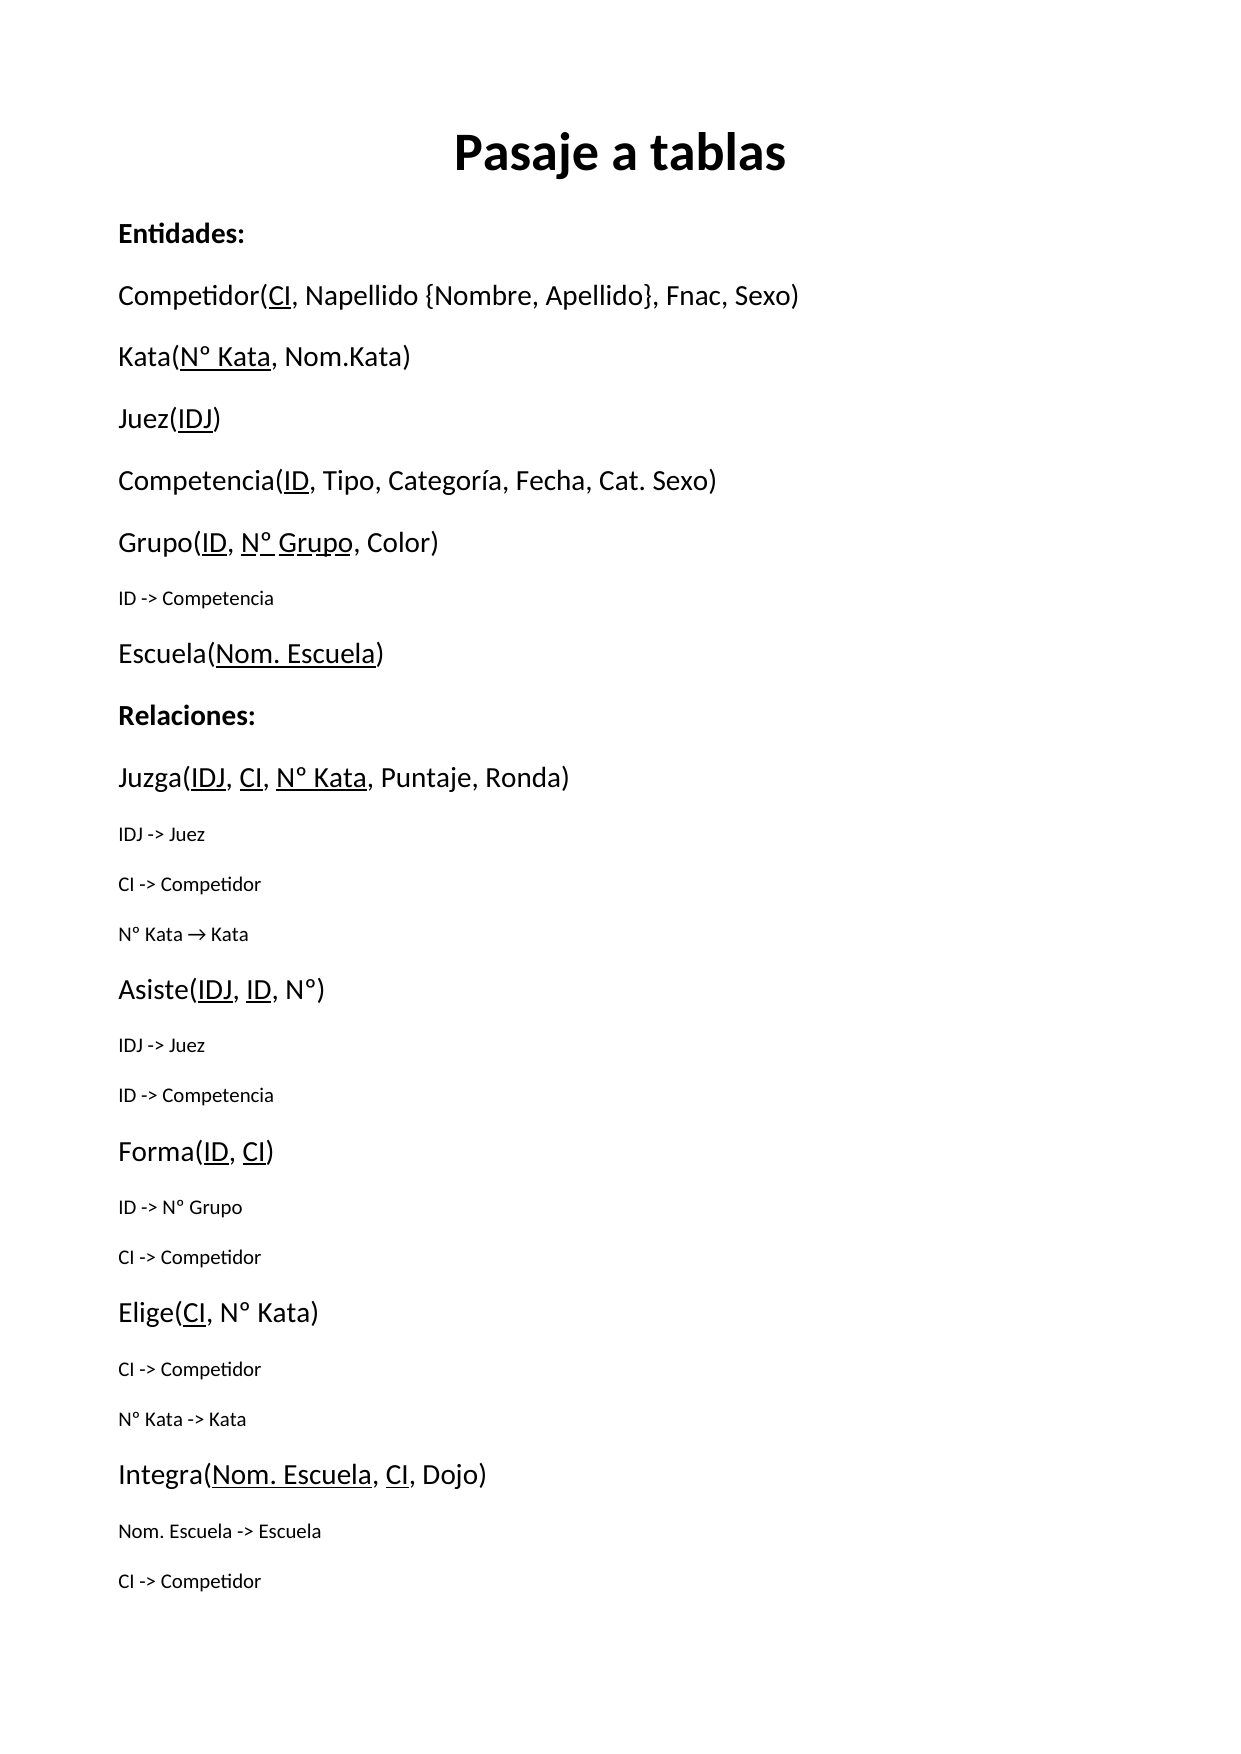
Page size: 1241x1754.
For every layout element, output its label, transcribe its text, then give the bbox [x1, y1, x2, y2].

text ID -> Competencia [118, 1083, 1122, 1108]
text Integra(Nom. Escuela, CI, Dojo) [118, 1456, 1122, 1492]
text Competencia(ID, Tipo, Categoría, Fecha, Cat. Sexo) [118, 462, 1122, 498]
text Forma(ID, CI) [118, 1133, 1122, 1168]
text Juez(IDJ) [118, 400, 1122, 436]
text Escuela(Nom. Escuela) [118, 636, 1122, 671]
text Entidades: [118, 215, 1122, 251]
text IDJ -> Juez [118, 821, 1122, 846]
text ID -> Nº Grupo [118, 1194, 1122, 1220]
text Juzga(IDJ, CI, Nº Kata, Puntaje, Ronda) [118, 759, 1122, 795]
text IDJ -> Juez [118, 1033, 1122, 1058]
text CI -> Competidor [118, 1568, 1122, 1593]
text Kata(Nº Kata, Nom.Kata) [118, 338, 1122, 374]
text Nom. Escuela -> Escuela [118, 1518, 1122, 1543]
text ID -> Competencia [118, 586, 1122, 611]
text Asiste(IDJ, ID, Nº) [118, 971, 1122, 1007]
text CI -> Competidor [118, 1244, 1122, 1270]
text Grupo(ID, Nº Grupo, Color) [118, 524, 1122, 559]
text CI -> Competidor [118, 1356, 1122, 1382]
text Nº Kata → Kata [118, 921, 1122, 946]
text Nº Kata -> Kata [118, 1406, 1122, 1432]
text Pasaje a tablas [118, 118, 1122, 184]
text Competidor(CI, Napellido {Nombre, Apellido}, Fnac, Sexo) [118, 277, 1122, 312]
text CI -> Competidor [118, 871, 1122, 896]
text Elige(CI, Nº Kata) [118, 1294, 1122, 1330]
text Relaciones: [118, 697, 1122, 733]
